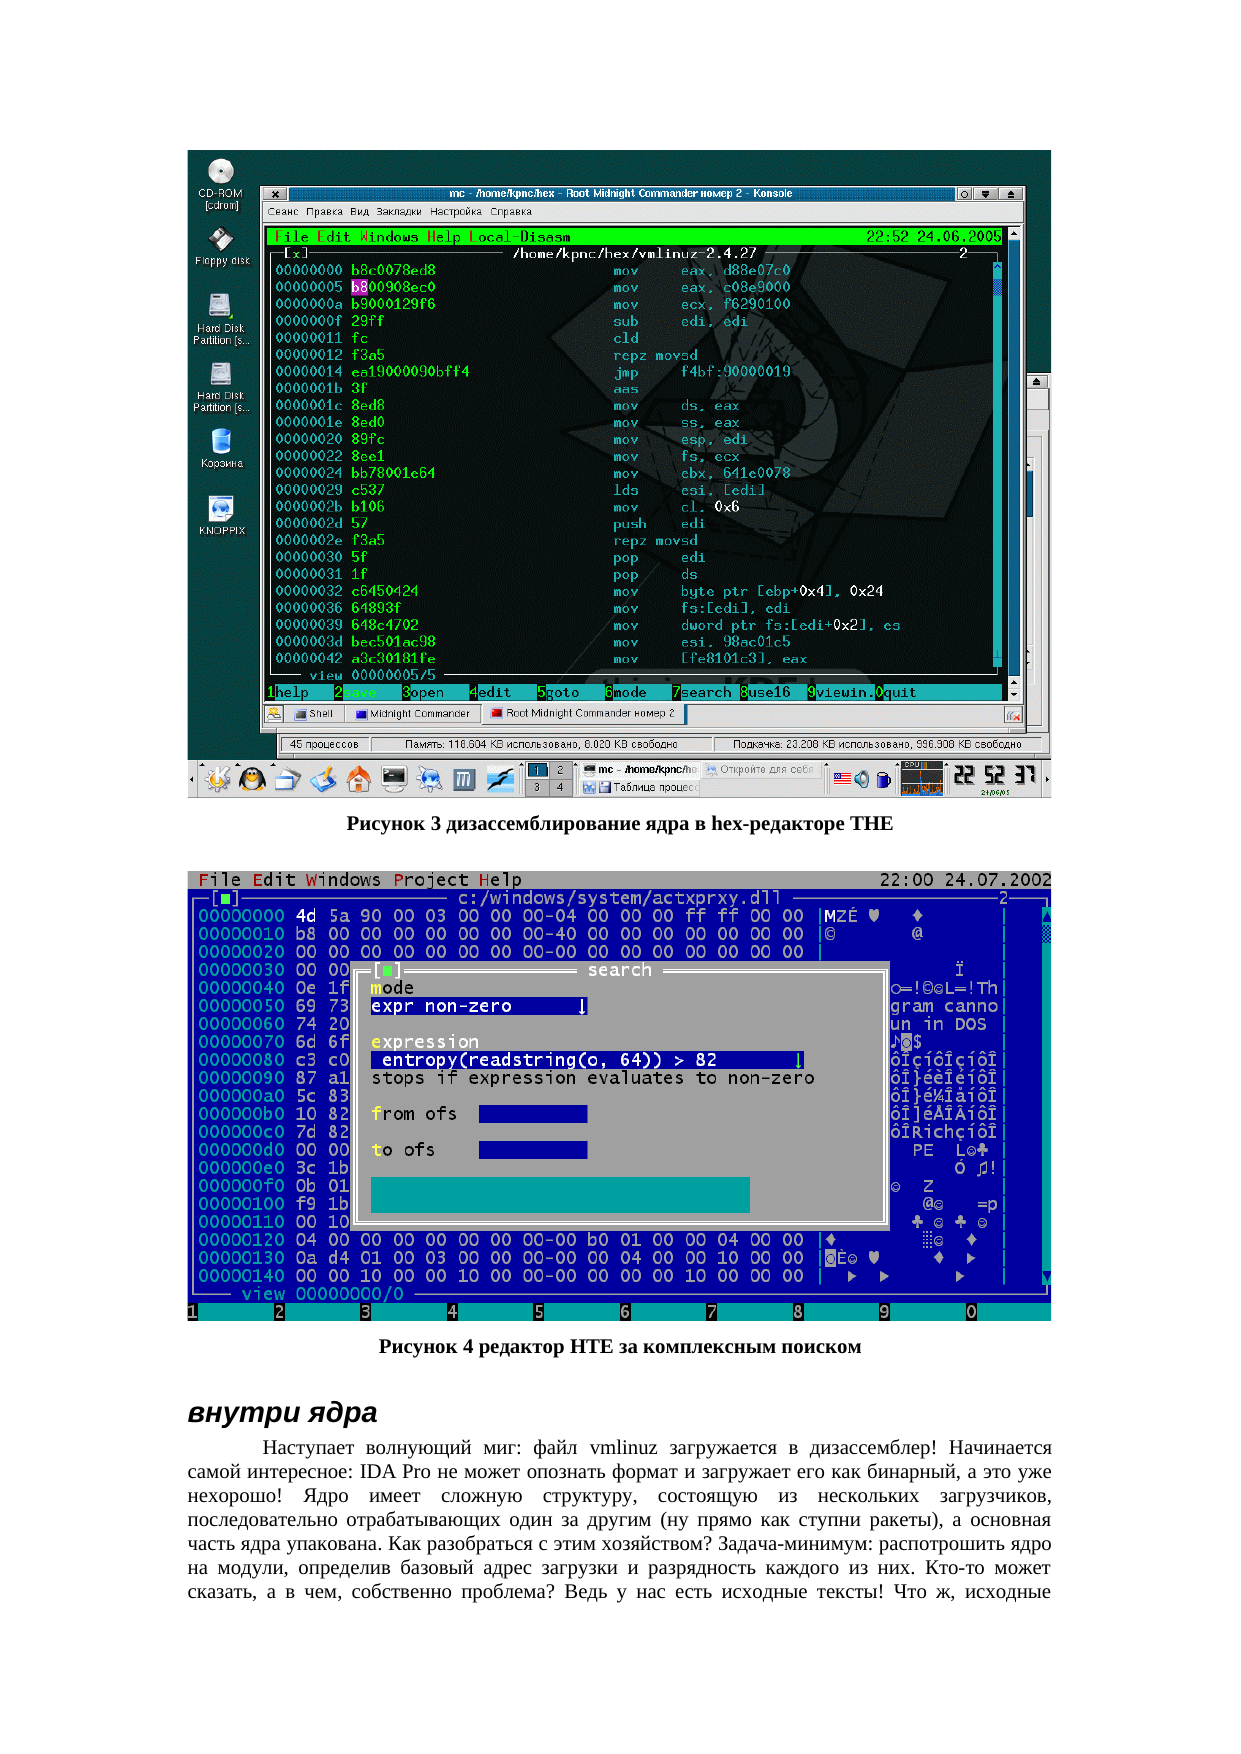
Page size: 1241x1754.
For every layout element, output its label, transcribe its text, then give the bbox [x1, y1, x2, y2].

picture [187, 150, 1052, 798]
subtitle внутри ядра [187, 1395, 1053, 1429]
text Рисунок 3 дизассемблирование ядра в hex-редакторе THE [187, 810, 1053, 834]
text Наступает волнующий миг: файл vmlinuz загружается в дизассемблер! Начинается самой интересное: IDA Pro не может опознать формат и загружает его как бинарный, а это уже нехорошо! Ядро имеет сложную структуру, состоящую из нескольких загрузчиков, последовательно отрабатывающих один за другим (ну прямо как ступни ракеты), а основная часть ядра упакована. Как разобраться с этим хозяйством? Задача-минимум: распотрошить ядро на модули, определив базовый адрес загрузки и разрядность каждого из них. Кто-то может сказать, а в чем, собственно проблема? Ведь у нас есть исходные тексты! Что ж, исходные [187, 1435, 1053, 1603]
picture [187, 871, 1052, 1321]
text Рисунок 4 редактор HTE за комплексным поиском [187, 1333, 1053, 1358]
